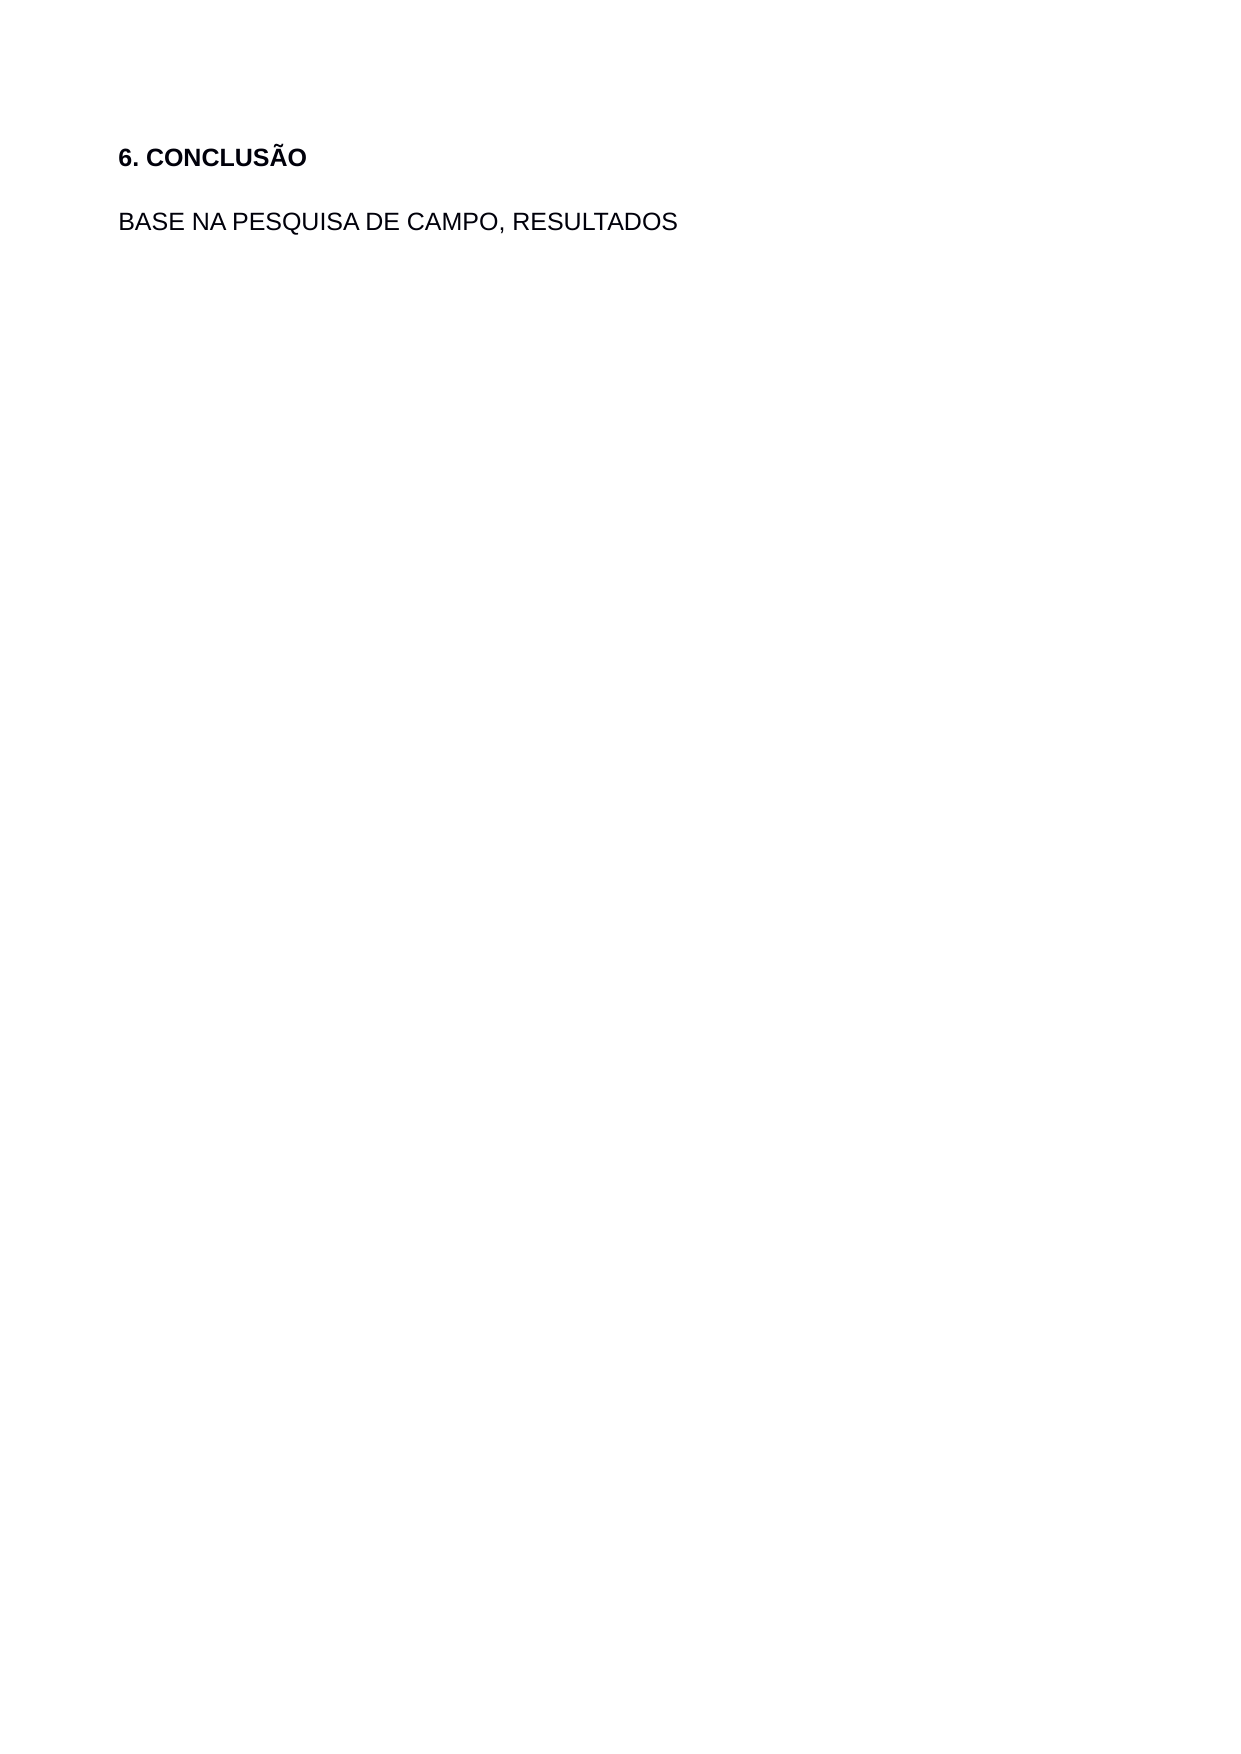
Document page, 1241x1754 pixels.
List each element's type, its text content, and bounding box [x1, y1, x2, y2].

text BASE NA PESQUISA DE CAMPO, RESULTADOS [118, 207, 1122, 236]
title 6. CONCLUSÃO [118, 143, 1122, 172]
